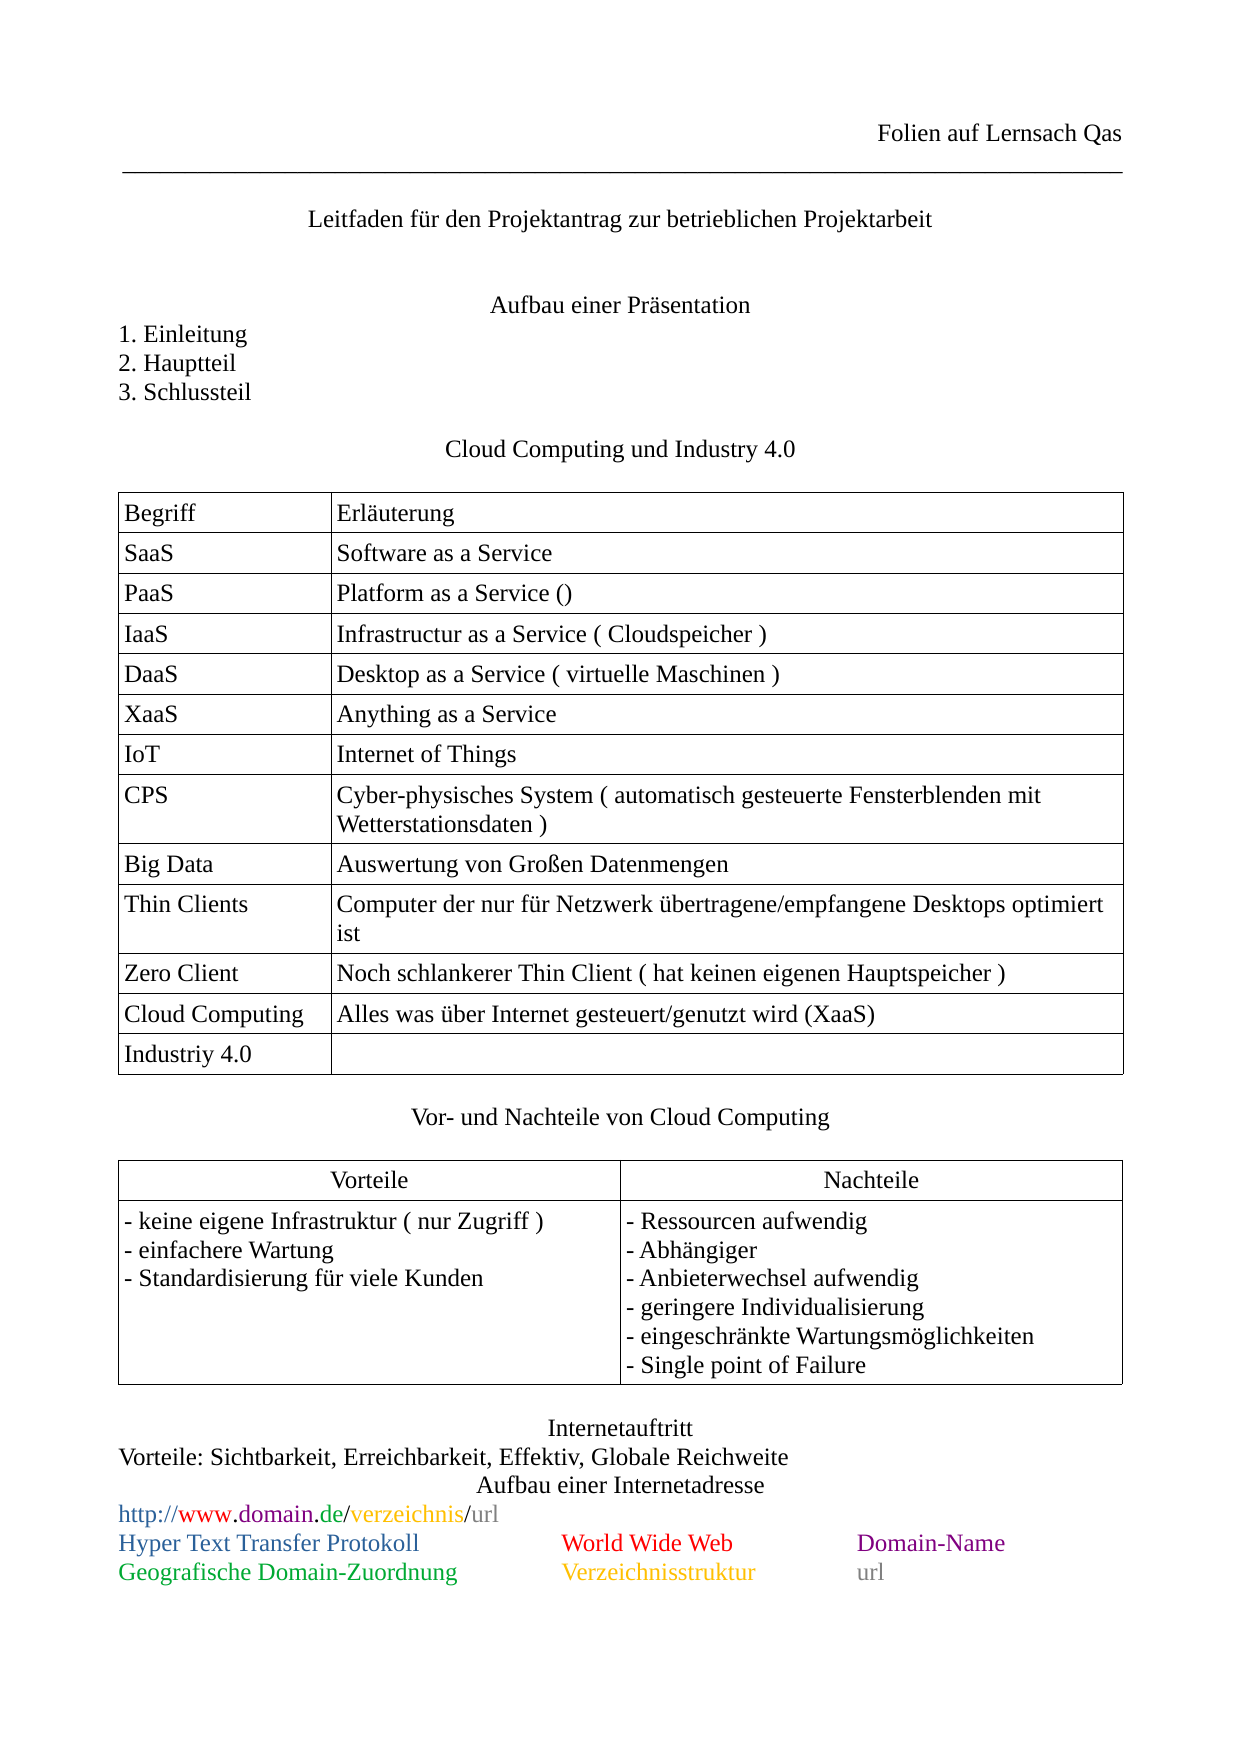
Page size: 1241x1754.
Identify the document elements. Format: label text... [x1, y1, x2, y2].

table_cell Desktop as a Service ( virtuelle Maschinen ) [332, 654, 1123, 693]
table_header Nachteile [621, 1161, 1122, 1200]
text Vor- und Nachteile von Cloud Computing [118, 1102, 1122, 1131]
table_cell - keine eigene Infrastruktur ( nur Zugriff ) - einfachere Wartung - Standardisierung für viele Kunden [119, 1201, 620, 1384]
text Aufbau einer Präsentation [118, 291, 1122, 319]
table_cell Infrastructur as a Service ( Cloudspeicher ) [332, 614, 1123, 653]
text 2. Hauptteil [118, 348, 1122, 377]
table_cell - Ressourcen aufwendig - Abhängiger - Anbieterwechsel aufwendig - geringere Individualisierung - eingeschränkte Wartungsmöglichkeiten - Single point of Failure [621, 1201, 1122, 1384]
table_cell Software as a Service [332, 533, 1123, 572]
table_cell Internet of Things [332, 735, 1123, 774]
table_cell XaaS [119, 695, 331, 734]
table_cell [332, 1034, 1123, 1073]
text 1. Einleitung [118, 319, 1122, 348]
text http://www.domain.de/verzeichnis/url [118, 1499, 1122, 1528]
text ________________________________________________________________________________ [118, 147, 1122, 176]
text 3. Schlussteil [118, 377, 1122, 406]
table_cell Big Data [119, 844, 331, 883]
table_cell CPS [119, 775, 331, 843]
table_cell Auswertung von Großen Datenmengen [332, 844, 1123, 883]
table_cell IaaS [119, 614, 331, 653]
text Aufbau einer Internetadresse [118, 1471, 1122, 1499]
table_cell DaaS [119, 654, 331, 693]
text Folien auf Lernsach Qas [118, 118, 1122, 147]
table_cell Computer der nur für Netzwerk übertragene/empfangene Desktops optimiert ist [332, 885, 1123, 952]
table_cell PaaS [119, 574, 331, 613]
table_cell Platform as a Service () [332, 574, 1123, 613]
text Geografische Domain-Zuordnung Verzeichnisstruktur url [118, 1557, 1122, 1586]
text Leitfaden für den Projektantrag zur betrieblichen Projektarbeit [118, 204, 1122, 233]
text Cloud Computing und Industry 4.0 [118, 434, 1122, 463]
text Hyper Text Transfer Protokoll World Wide Web Domain-Name [118, 1528, 1122, 1557]
table_cell Cloud Computing [119, 994, 331, 1033]
text Vorteile: Sichtbarkeit, Erreichbarkeit, Effektiv, Globale Reichweite [118, 1442, 1122, 1471]
table_header Vorteile [119, 1161, 620, 1200]
table_cell Zero Client [119, 954, 331, 993]
table_cell Anything as a Service [332, 695, 1123, 734]
table_cell Cyber-physisches System ( automatisch gesteuerte Fensterblenden mit Wetterstationsdaten ) [332, 775, 1123, 843]
table_cell Industriy 4.0 [119, 1034, 331, 1073]
table_header Begriff [119, 493, 331, 532]
table_cell Noch schlankerer Thin Client ( hat keinen eigenen Hauptspeicher ) [332, 954, 1123, 993]
table_header Erläuterung [332, 493, 1123, 532]
text Internetauftritt [118, 1413, 1122, 1442]
table_cell IoT [119, 735, 331, 774]
table_cell SaaS [119, 533, 331, 572]
table_cell Alles was über Internet gesteuert/genutzt wird (XaaS) [332, 994, 1123, 1033]
table_cell Thin Clients [119, 885, 331, 952]
